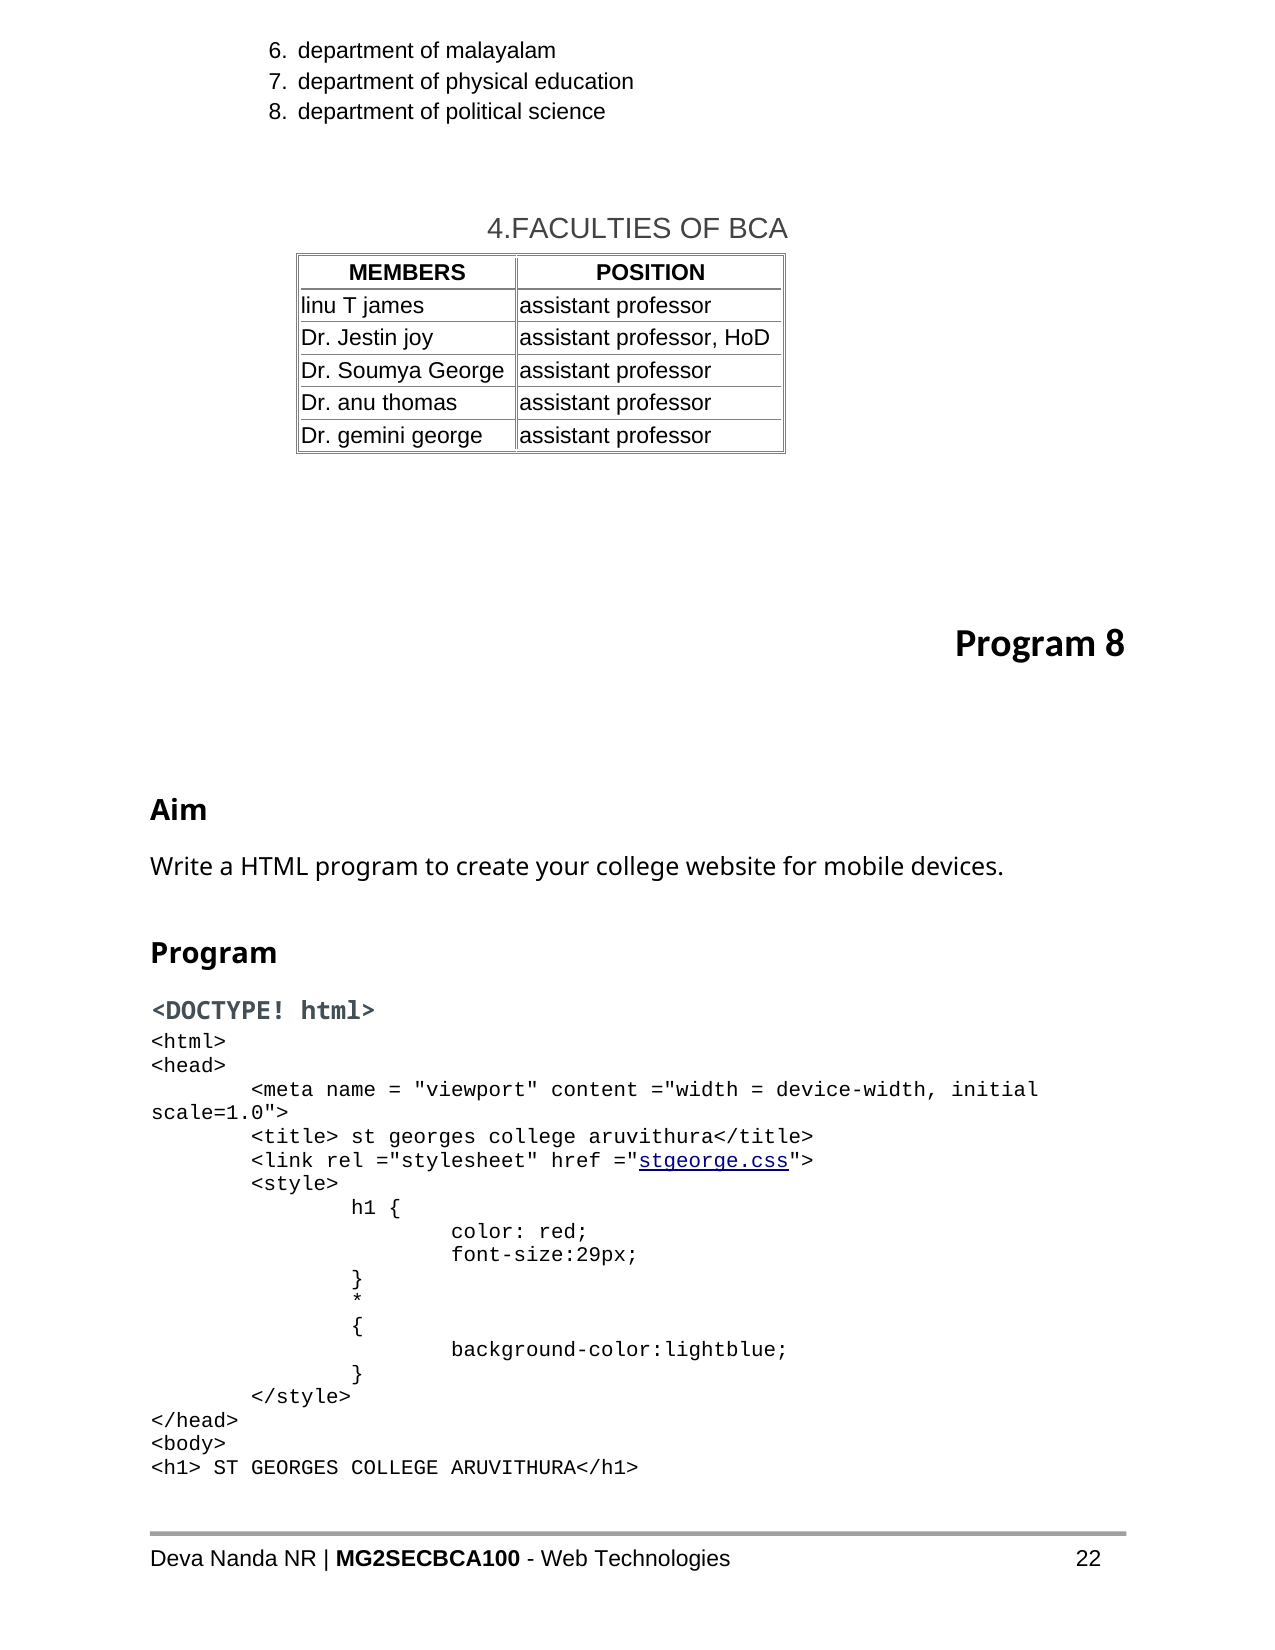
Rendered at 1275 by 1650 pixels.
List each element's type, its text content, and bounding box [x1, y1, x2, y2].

table_cell Dr. anu thomas [299, 386, 515, 419]
list department of physical education [268, 68, 1125, 94]
table_cell assistant professor [518, 386, 783, 419]
text Write a HTML program to create your college website for mobile devices. [150, 849, 1125, 883]
table_cell assistant professor, HoD [518, 321, 783, 353]
table_cell assistant professor [518, 288, 783, 321]
table_header POSITION [516, 256, 783, 288]
list department of malayalam [268, 37, 1125, 64]
table_header MEMBERS [299, 256, 516, 288]
table_cell Dr. Soumya George [299, 354, 515, 386]
table_header <DOCTYPE! html> <html> <head> <meta name = "viewport" content ="width = device-width, initial scale=1.0"> <title> st georges college aruvithura</title> <link rel ="stylesheet" href ="stgeorge.css"> <style> h1 { color: red; font-size:29px; } * { background-color:lightblue; } </style> </head> <body> <h1> ST GEORGES COLLEGE ARUVITHURA</h1> [140, 992, 1110, 1481]
table_cell Dr. gemini george [299, 419, 516, 451]
table_cell Dr. Jestin joy [299, 321, 515, 353]
table_cell assistant professor [516, 419, 783, 451]
subtitle 4.FACULTIES OF BCA [150, 211, 1125, 244]
table_cell linu T james [299, 288, 515, 321]
text Program 8 [150, 618, 1125, 666]
text Program [150, 933, 1125, 972]
list department of political science [268, 98, 1125, 124]
text Aim [150, 789, 1125, 829]
table_cell assistant professor [518, 354, 783, 386]
